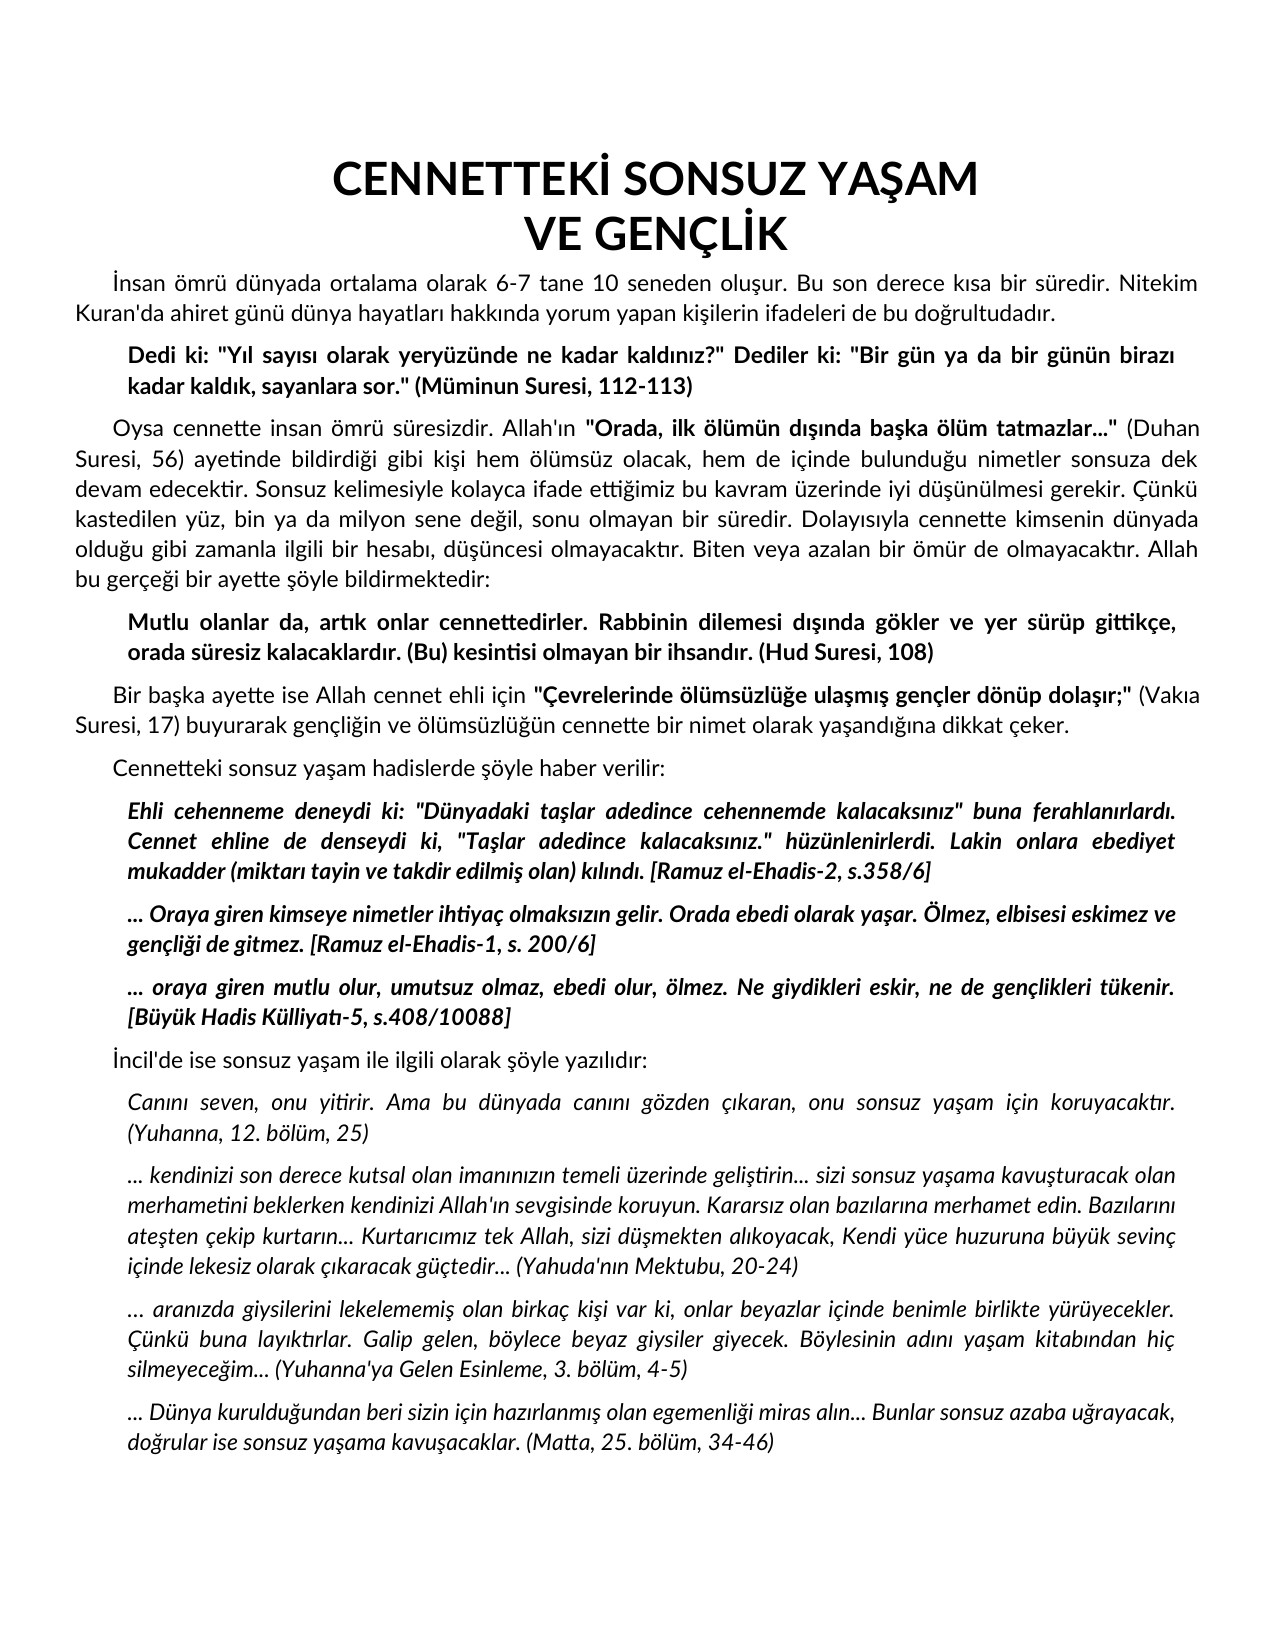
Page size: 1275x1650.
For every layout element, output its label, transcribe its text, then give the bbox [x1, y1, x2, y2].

text … aranızda giysilerini lekelememiş olan birkaç kişi var ki, onlar beyazlar içinde benimle birlikte yürüyecekler. Çünkü buna layıktırlar. Galip gelen, böylece beyaz giysiler giyecek. Böylesinin adını yaşam kitabından hiç silmeyeceğim... (Yuhanna'ya Gelen Esinleme, 3. bölüm, 4-5) [127, 1294, 1177, 1382]
text Dedi ki: "Yıl sayısı olarak yeryüzünde ne kadar kaldınız?" Dediler ki: "Bir gün ya da bir günün birazı kadar kaldık, sayanlara sor." (Müminun Suresi, 112-113) [127, 341, 1177, 399]
subtitle CENNETTEKİ SONSUZ YAŞAM VE GENÇLİK [112, 150, 1200, 260]
text İnsan ömrü dünyada ortalama olarak 6-7 tane 10 seneden oluşur. Bu son derece kısa bir süredir. Nitekim Kuran'da ahiret günü dünya hayatları hakkında yorum yapan kişilerin ifadeleri de bu doğrultudadır. [75, 268, 1200, 326]
text Canını seven, onu yitirir. Ama bu dünyada canını gözden çıkaran, onu sonsuz yaşam için koruyacaktır. (Yuhanna, 12. bölüm, 25) [127, 1088, 1177, 1146]
text Bir başka ayette ise Allah cennet ehli için "Çevrelerinde ölümsüzlüğe ulaşmış gençler dönüp dolaşır;" (Vakıa Suresi, 17) buyurarak gençliğin ve ölümsüzlüğün cennette bir nimet olarak yaşandığına dikkat çeker. [75, 681, 1200, 738]
text Ehli cehenneme deneydi ki: "Dünyadaki taşlar adedince cehennemde kalacaksınız" buna ferahlanırlardı. Cennet ehline de denseydi ki, "Taşlar adedince kalacaksınız." hüzünlenirlerdi. Lakin onlara ebediyet mukadder (miktarı tayin ve takdir edilmiş olan) kılındı. [Ramuz el-Ehadis-2, s.358/6] [127, 796, 1177, 884]
text İncil'de ise sonsuz yaşam ile ilgili olarak şöyle yazılıdır: [75, 1045, 1200, 1073]
text ... oraya giren mutlu olur, umutsuz olmaz, ebedi olur, ölmez. Ne giydikleri eskir, ne de gençlikleri tükenir. [Büyük Hadis Külliyatı-5, s.408/10088] [127, 972, 1177, 1030]
text Cennetteki sonsuz yaşam hadislerde şöyle haber verilir: [75, 754, 1200, 781]
text Oysa cennette insan ömrü süresizdir. Allah'ın "Orada, ilk ölümün dışında başka ölüm tatmazlar..." (Duhan Suresi, 56) ayetinde bildirdiği gibi kişi hem ölümsüz olacak, hem de içinde bulunduğu nimetler sonsuza dek devam edecektir. Sonsuz kelimesiyle kolayca ifade ettiğimiz bu kavram üzerinde iyi düşünülmesi gerekir. Çünkü kastedilen yüz, bin ya da milyon sene değil, sonu olmayan bir süredir. Dolayısıyla cennette kimsenin dünyada olduğu gibi zamanla ilgili bir hesabı, düşüncesi olmayacaktır. Biten veya azalan bir ömür de olmayacaktır. Allah bu gerçeği bir ayette şöyle bildirmektedir: [75, 414, 1200, 593]
text Mutlu olanlar da, artık onlar cennettedirler. Rabbinin dilemesi dışında gökler ve yer sürüp gittikçe, orada süresiz kalacaklardır. (Bu) kesintisi olmayan bir ihsandır. (Hud Suresi, 108) [127, 608, 1177, 666]
text ... Oraya giren kimseye nimetler ihtiyaç olmaksızın gelir. Orada ebedi olarak yaşar. Ölmez, elbisesi eskimez ve gençliği de gitmez. [Ramuz el-Ehadis-1, s. 200/6] [127, 899, 1177, 957]
text ... Dünya kurulduğundan beri sizin için hazırlanmış olan egemenliği miras alın... Bunlar sonsuz azaba uğrayacak, doğrular ise sonsuz yaşama kavuşacaklar. (Matta, 25. bölüm, 34-46) [127, 1397, 1177, 1455]
text ... kendinizi son derece kutsal olan imanınızın temeli üzerinde geliştirin... sizi sonsuz yaşama kavuşturacak olan merhametini beklerken kendinizi Allah'ın sevgisinde koruyun. Kararsız olan bazılarına merhamet edin. Bazılarını ateşten çekip kurtarın... Kurtarıcımız tek Allah, sizi düşmekten alıkoyacak, Kendi yüce huzuruna büyük sevinç içinde lekesiz olarak çıkaracak güçtedir... (Yahuda'nın Mektubu, 20-24) [127, 1161, 1177, 1279]
